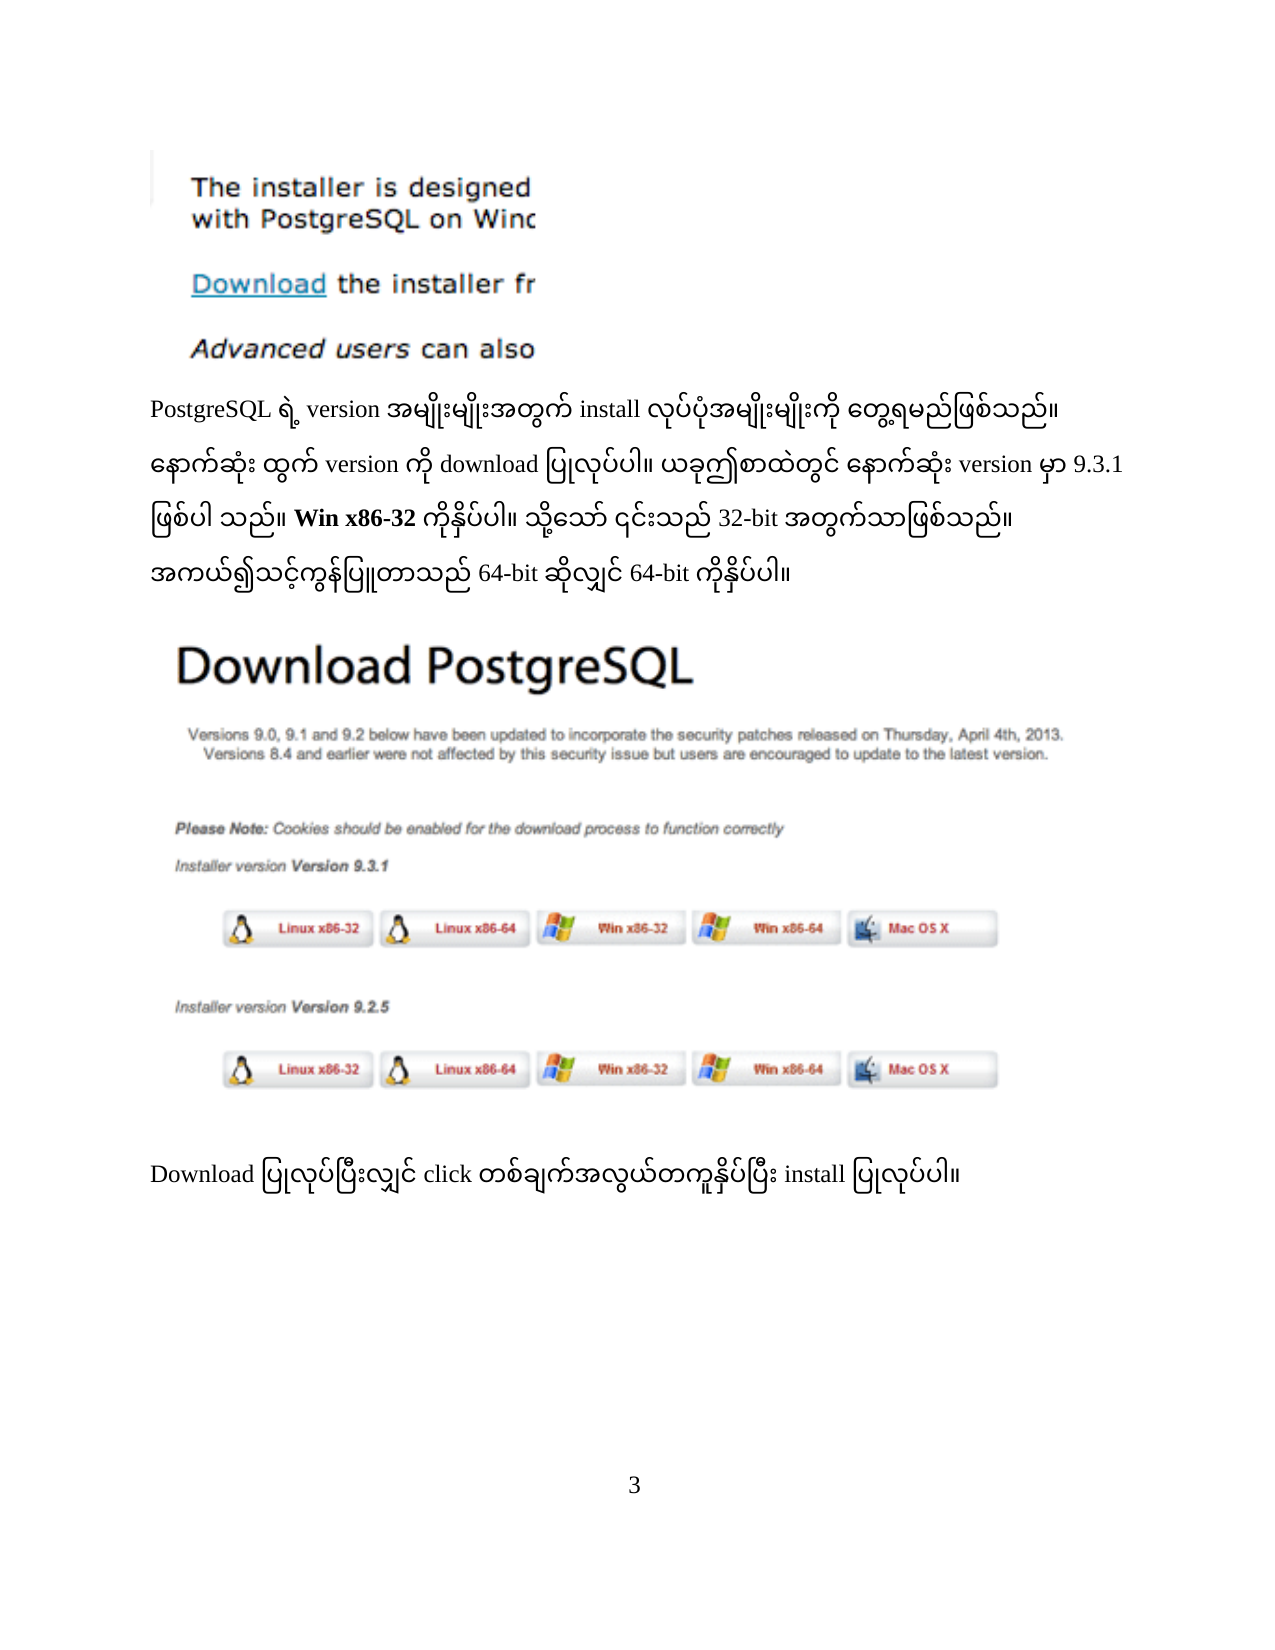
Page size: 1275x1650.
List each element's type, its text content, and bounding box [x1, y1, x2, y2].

text PostgreSQL ရဲ့ version အမျိုးမျိုးအတွက် install လုပ်ပုံအမျိုးမျိုးကို တွေ့ရမည်ဖြစ်သည်။ နောက်ဆုံး ထွက် version ကို download ပြုလုပ်ပါ။ ယခုဤစာထဲတွင် နောက်ဆုံး version မှာ 9.3.1 ဖြစ်ပါ သည်။ Win x86-32 ကိုနှိပ်ပါ။ သို့သော် ၎င်းသည် 32-bit အတွက်သာဖြစ်သည်။အကယ်၍သင့်ကွန်ပြူတာသည် 64-bit ဆိုလျှင် 64-bit ကိုနှိပ်ပါ။ [150, 384, 1125, 603]
picture [150, 150, 536, 367]
text Download ပြုလုပ်ပြီးလျှင် click တစ်ချက်အလွယ်တကူနှိပ်ပြီး install ပြုလုပ်ပါ။ [150, 1149, 1125, 1203]
picture [150, 620, 1118, 1131]
